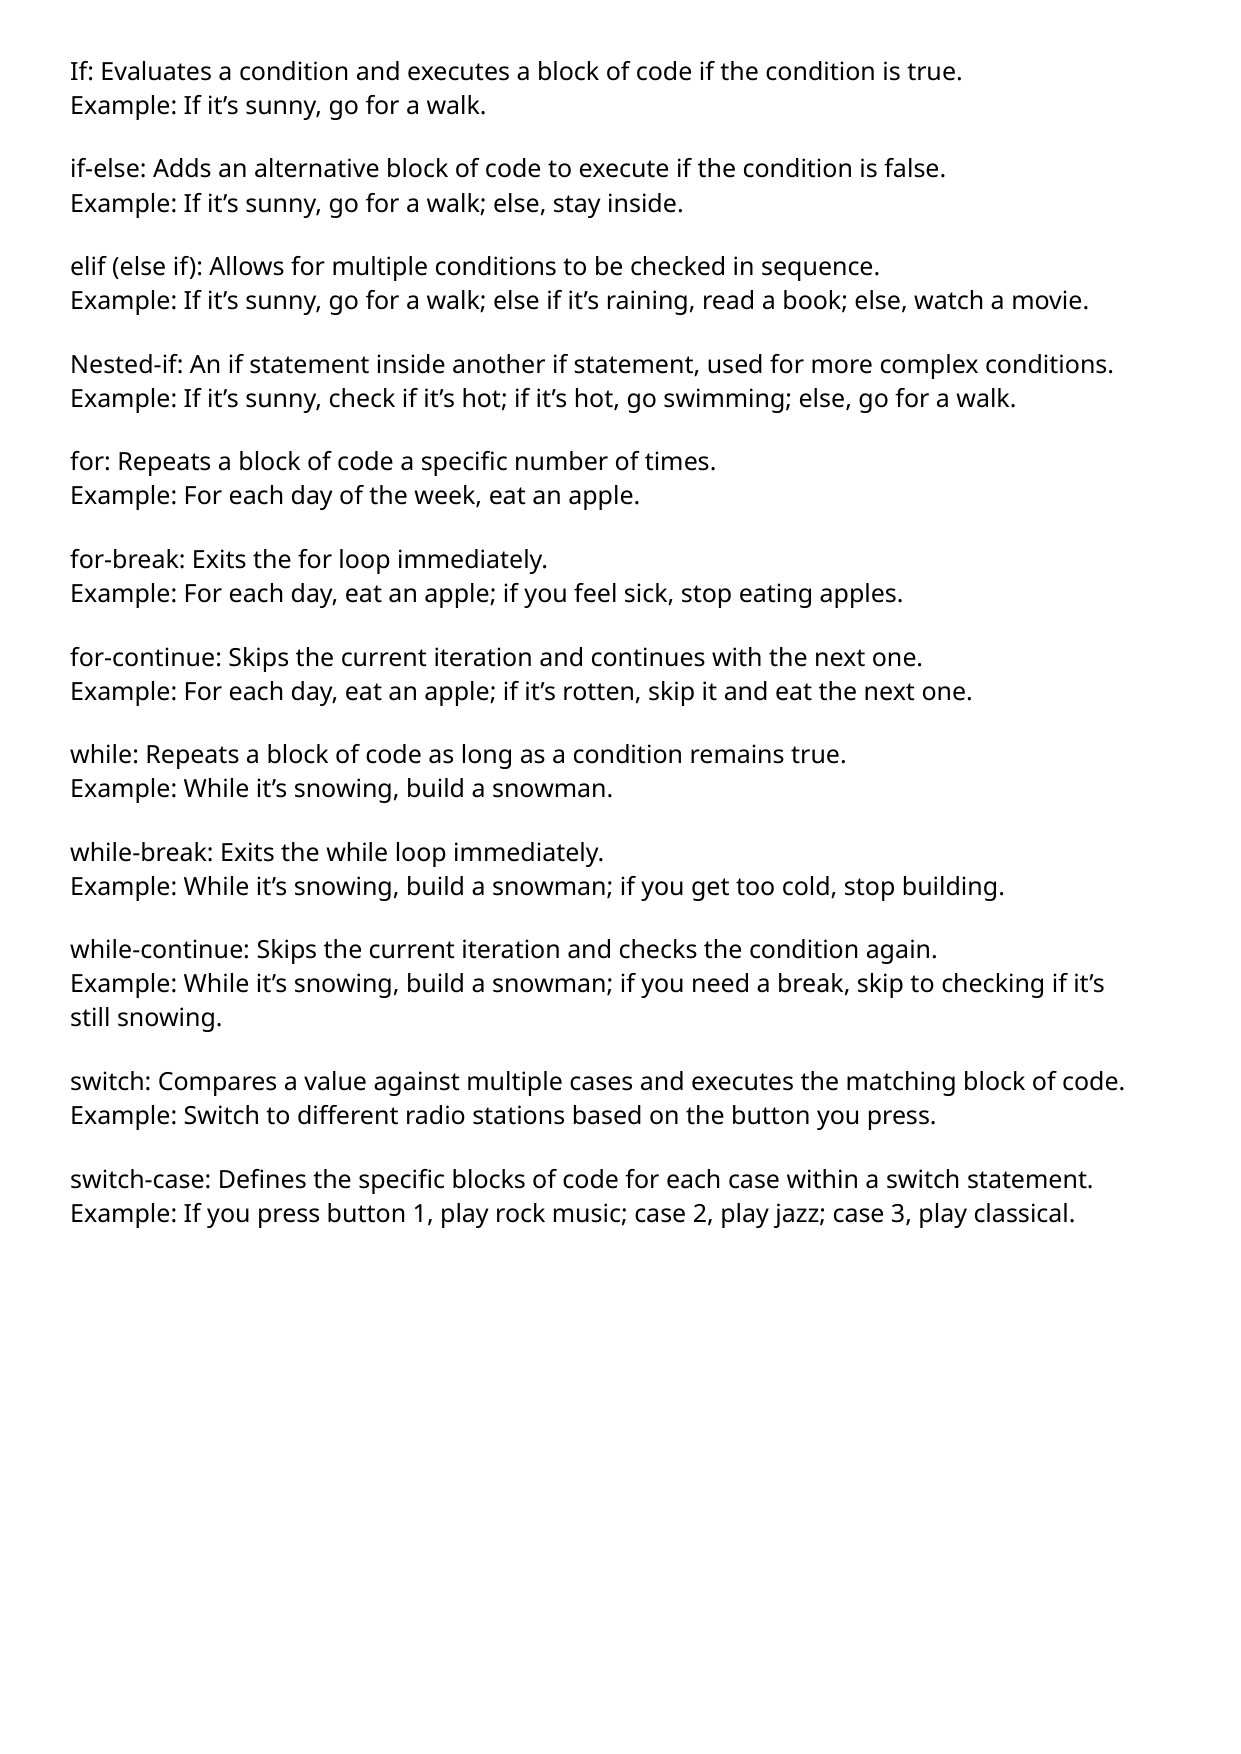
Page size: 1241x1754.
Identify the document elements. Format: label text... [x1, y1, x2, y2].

text switch: Compares a value against multiple cases and executes the matching block of code. Example: Switch to different radio stations based on the button you press. [70, 1064, 1129, 1132]
text for-break: Exits the for loop immediately. Example: For each day, eat an apple; if you feel sick, stop eating apples. [70, 542, 1129, 610]
text for: Repeats a block of code a specific number of times. Example: For each day of the week, eat an apple. [70, 444, 1129, 512]
text for-continue: Skips the current iteration and continues with the next one. Example: For each day, eat an apple; if it’s rotten, skip it and eat the next one. [70, 639, 1129, 707]
text if-else: Adds an alternative block of code to execute if the condition is false. Example: If it’s sunny, go for a walk; else, stay inside. [70, 151, 1129, 219]
text Nested-if: An if statement inside another if statement, used for more complex conditions. Example: If it’s sunny, check if it’s hot; if it’s hot, go swimming; else, go for a walk. [70, 346, 1129, 414]
text while-break: Exits the while loop immediately. Example: While it’s snowing, build a snowman; if you get too cold, stop building. [70, 834, 1129, 902]
text while-continue: Skips the current iteration and checks the condition again. Example: While it’s snowing, build a snowman; if you need a break, skip to checking if it’s still snowing. [70, 932, 1129, 1034]
list If: Evaluates a condition and executes a block of code if the condition is true. Example: If it’s sunny, go for a walk. [70, 53, 1129, 122]
text switch-case: Defines the specific blocks of code for each case within a switch statement. Example: If you press button 1, play rock music; case 2, play jazz; case 3, play classical. [70, 1161, 1129, 1229]
text while: Repeats a block of code as long as a condition remains true. Example: While it’s snowing, build a snowman. [70, 737, 1129, 805]
text elif (else if): Allows for multiple conditions to be checked in sequence. Example: If it’s sunny, go for a walk; else if it’s raining, read a book; else, watch a movie. [70, 249, 1129, 317]
